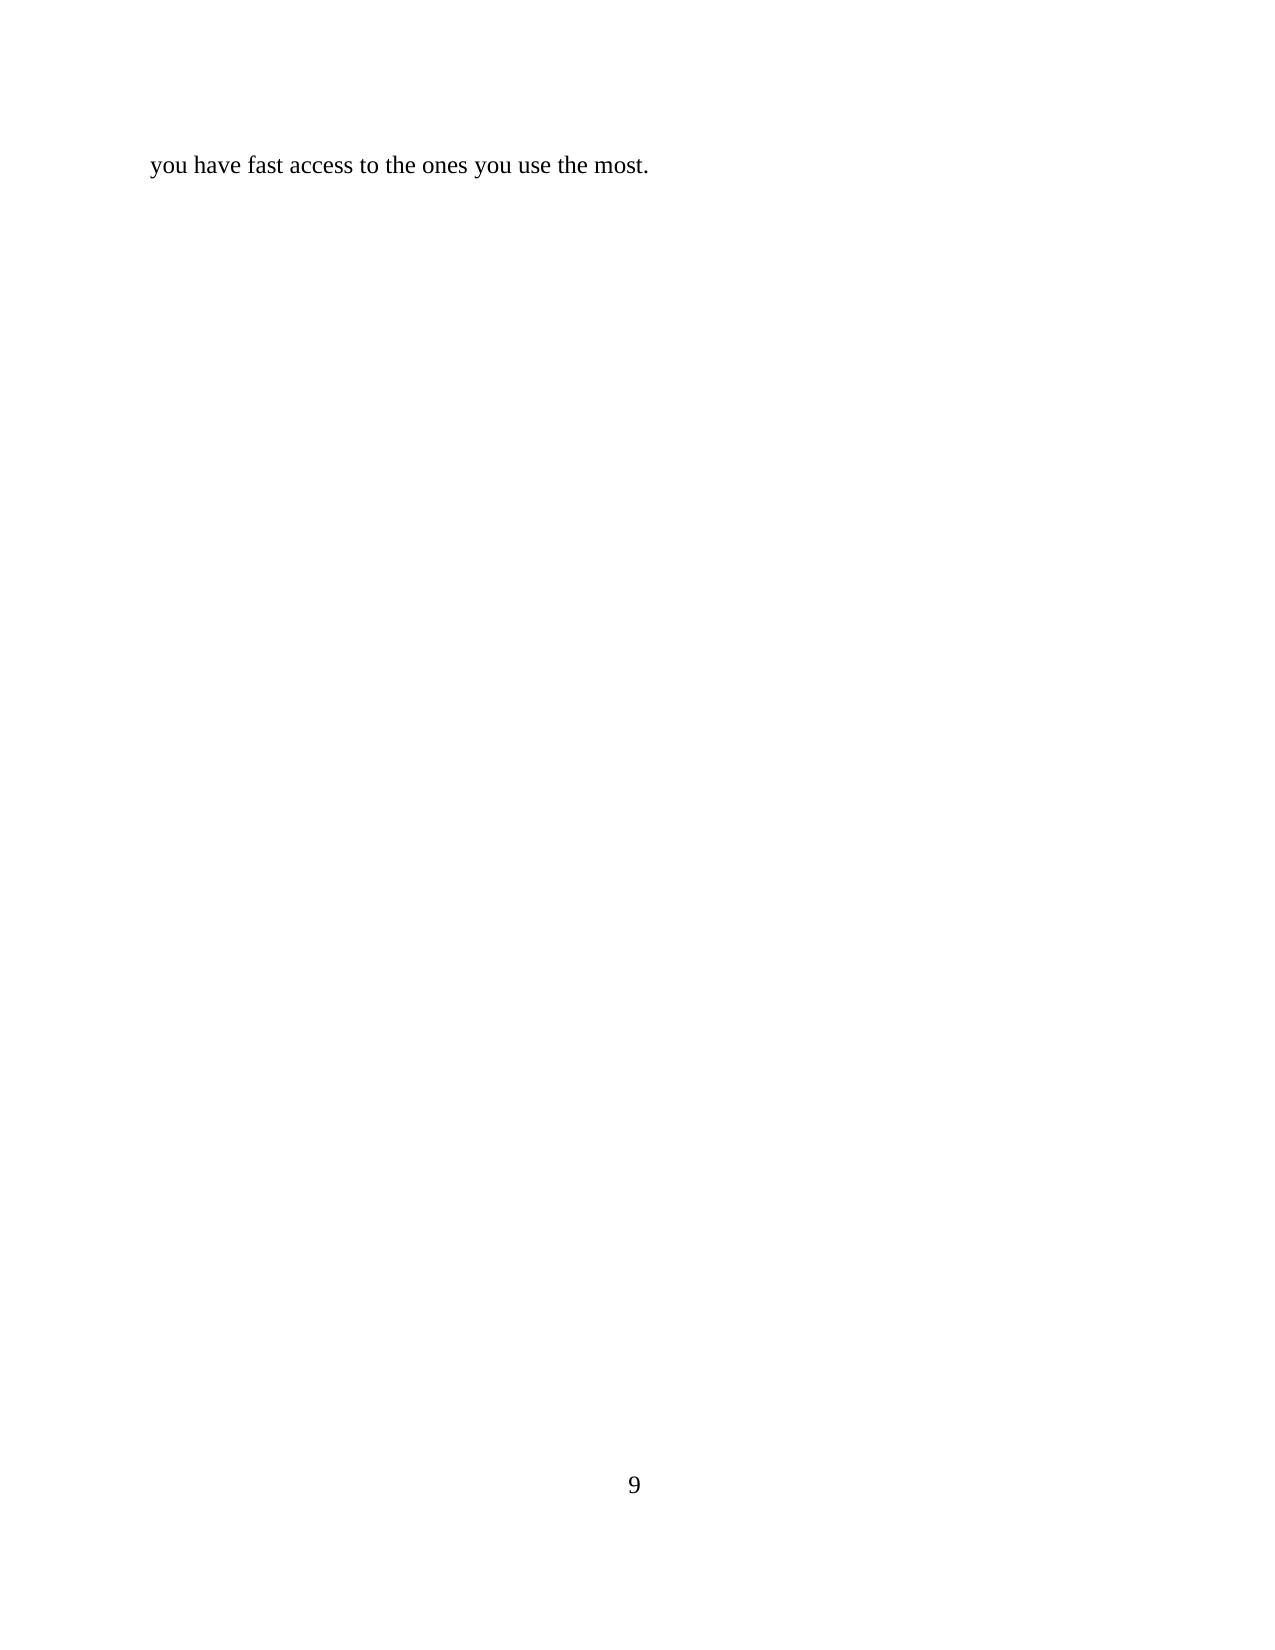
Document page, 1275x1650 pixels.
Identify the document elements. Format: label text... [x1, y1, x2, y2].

text you have fast access to the ones you use the most. [150, 150, 1125, 179]
